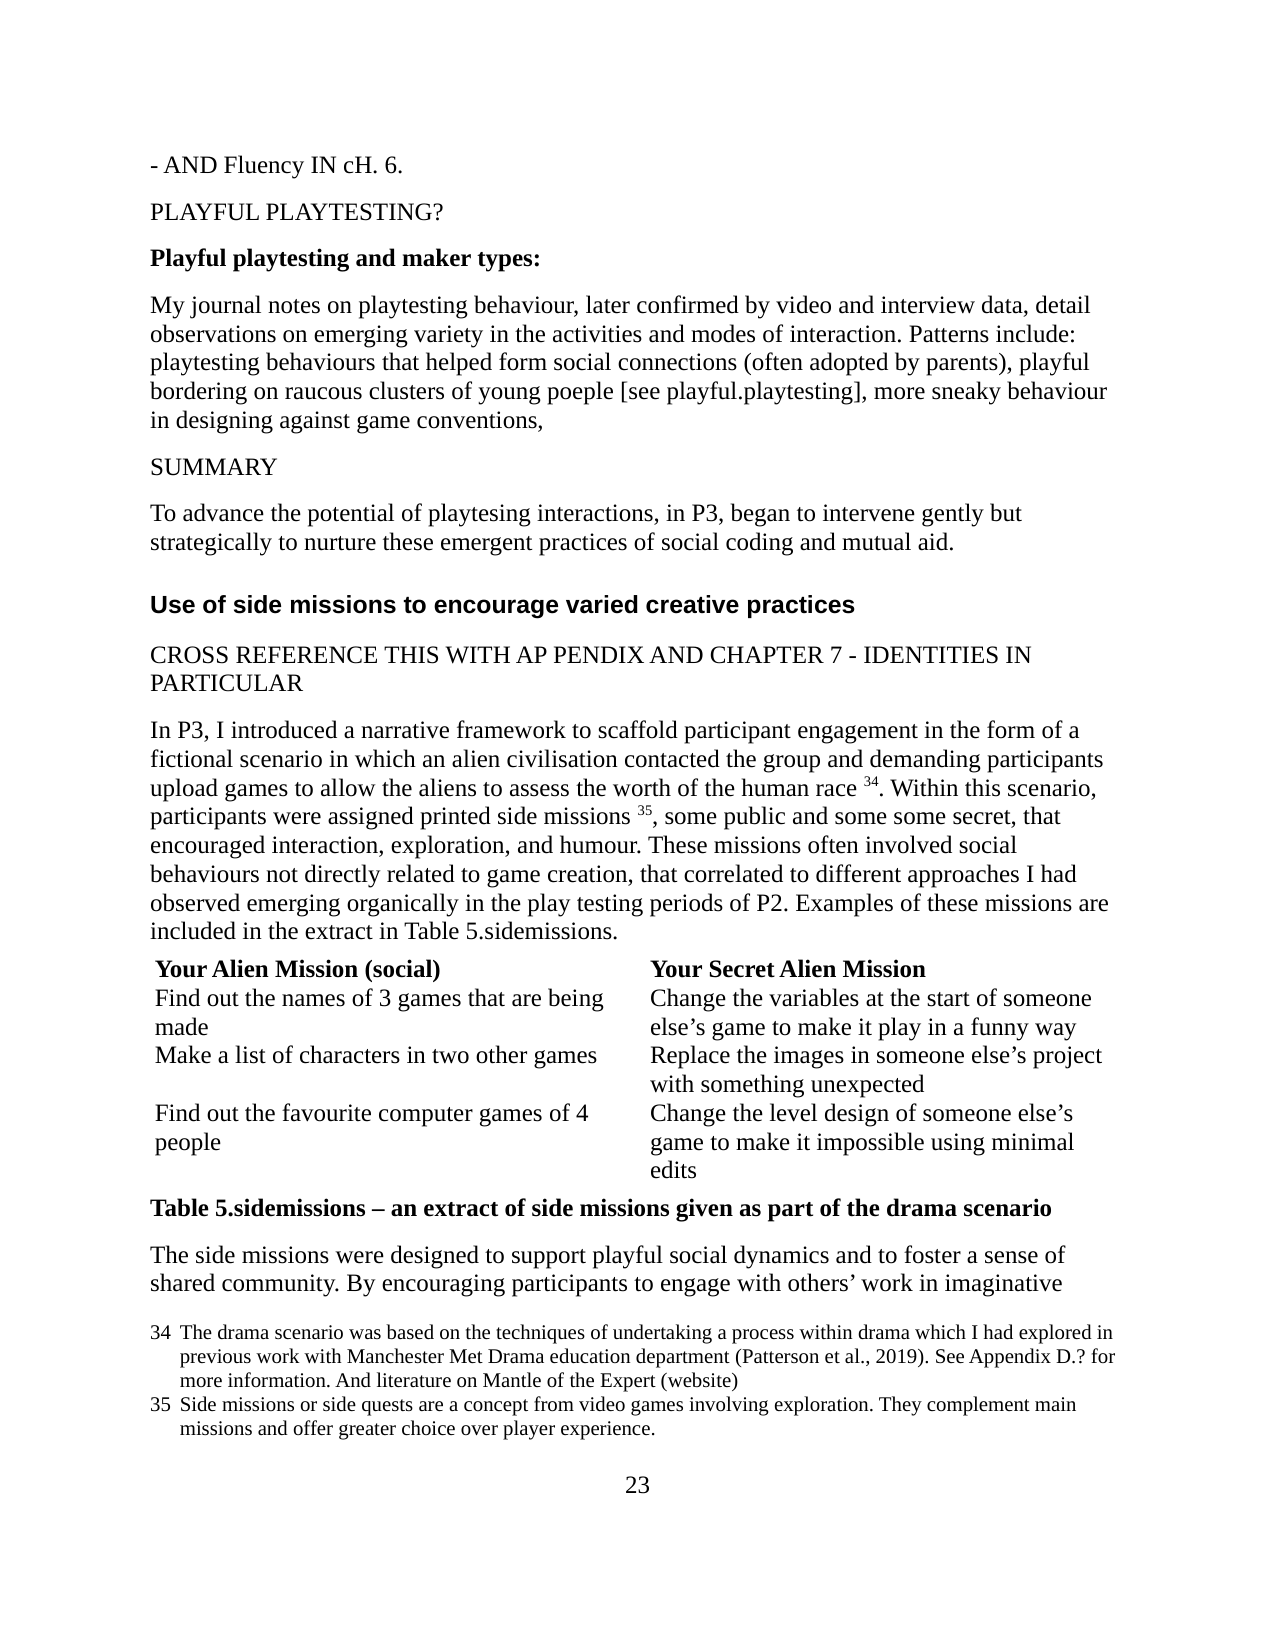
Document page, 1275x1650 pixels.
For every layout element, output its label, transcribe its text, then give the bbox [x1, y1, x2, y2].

table_cell Replace the images in someone else’s project with something unexpected [645, 1040, 1125, 1098]
text In P3, I introduced a narrative framework to scaffold participant engagement in the form of a fictional scenario in which an alien civilisation contacted the group and demanding participants upload games to allow the aliens to assess the worth of the human race . Within this scenario, participants were assigned printed side missions , some public and some some secret, that encouraged interaction, exploration, and humour. These missions often involved social behaviours not directly related to game creation, that correlated to different approaches I had observed emerging organically in the play testing periods of P2. Examples of these missions are included in the extract in Table 5.sidemissions. [150, 715, 1125, 945]
table_cell Change the variables at the start of someone else’s game to make it play in a funny way [645, 983, 1125, 1040]
text To advance the potential of playtesing interactions, in P3, began to intervene gently but strategically to nurture these emergent practices of social coding and mutual aid. [150, 498, 1125, 556]
table_cell Find out the names of 3 games that are being made [150, 983, 645, 1040]
subtitle Use of side missions to encourage varied creative practices [150, 590, 1125, 618]
text PLAYFUL PLAYTESTING? [150, 197, 1125, 225]
text Side missions or side quests are a concept from video games involving exploration. They complement main missions and offer greater choice over player experience. [150, 1392, 1125, 1440]
table_cell Make a list of characters in two other games [150, 1040, 645, 1098]
text The side missions were designed to support playful social dynamics and to foster a sense of shared community. By encouraging participants to engage with others’ work in imaginative [150, 1240, 1125, 1297]
text My journal notes on playtesting behaviour, later confirmed by video and interview data, detail observations on emerging variety in the activities and modes of interaction. Patterns include: playtesting behaviours that helped form social connections (often adopted by parents), playful bordering on raucous clusters of young poeple [see playful.playtesting], more sneaky behaviour in designing against game conventions, [150, 290, 1125, 434]
table_header Your Alien Mission (social) [150, 954, 645, 983]
table_cell Change the level design of someone else’s game to make it impossible using minimal edits [645, 1098, 1125, 1184]
text Playful playtesting and maker types: [150, 243, 1125, 272]
table_cell Find out the favourite computer games of 4 people [150, 1098, 645, 1184]
text SUMMARY [150, 452, 1125, 480]
table_header Your Secret Alien Mission [645, 954, 1125, 983]
text Table 5.sidemissions – an extract of side missions given as part of the drama scenario [150, 1193, 1125, 1222]
text - AND Fluency IN cH. 6. [150, 150, 1125, 179]
text CROSS REFERENCE THIS WITH AP PENDIX AND CHAPTER 7 - IDENTITIES IN PARTICULAR [150, 640, 1125, 697]
text The drama scenario was based on the techniques of undertaking a process within drama which I had explored in previous work with Manchester Met Drama education department (Patterson et al., 2019). See Appendix D.? for more information. And literature on Mantle of the Expert (website) [150, 1320, 1125, 1392]
